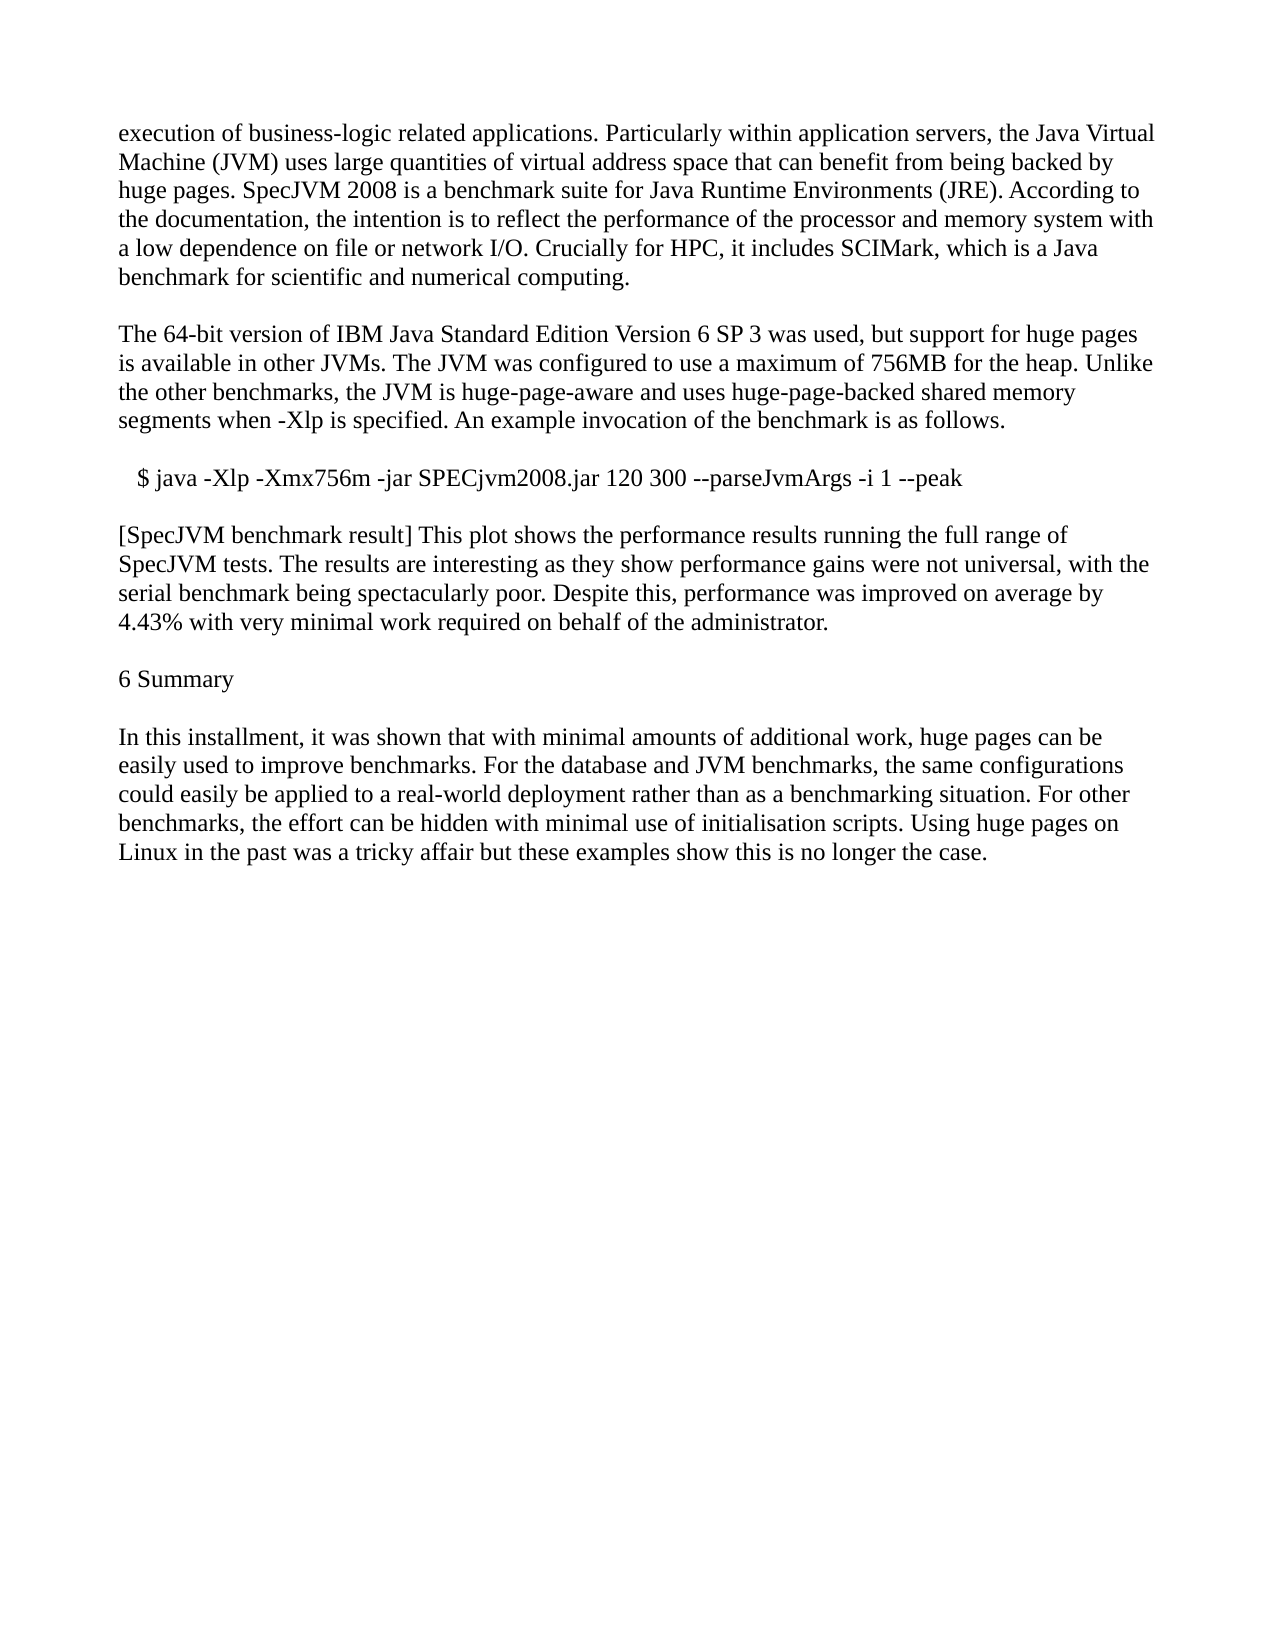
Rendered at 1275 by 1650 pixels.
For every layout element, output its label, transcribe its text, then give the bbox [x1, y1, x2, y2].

text [SpecJVM benchmark result] This plot shows the performance results running the full range of SpecJVM tests. The results are interesting as they show performance gains were not universal, with the serial benchmark being spectacularly poor. Despite this, performance was improved on average by 4.43% with very minimal work required on behalf of the administrator. [118, 521, 1157, 636]
text The 64-bit version of IBM Java Standard Edition Version 6 SP 3 was used, but support for huge pages is available in other JVMs. The JVM was configured to use a maximum of 756MB for the heap. Unlike the other benchmarks, the JVM is huge-page-aware and uses huge-page-backed shared memory segments when -Xlp is specified. An example invocation of the benchmark is as follows. [118, 319, 1157, 434]
text $ java -Xlp -Xmx756m -jar SPECjvm2008.jar 120 300 --parseJvmArgs -i 1 --peak [118, 463, 1157, 492]
text execution of business-logic related applications. Particularly within application servers, the Java Virtual Machine (JVM) uses large quantities of virtual address space that can benefit from being backed by huge pages. SpecJVM 2008 is a benchmark suite for Java Runtime Environments (JRE). According to the documentation, the intention is to reflect the performance of the processor and memory system with a low dependence on file or network I/O. Crucially for HPC, it includes SCIMark, which is a Java benchmark for scientific and numerical computing. [118, 118, 1157, 291]
text In this installment, it was shown that with minimal amounts of additional work, huge pages can be easily used to improve benchmarks. For the database and JVM benchmarks, the same configurations could easily be applied to a real-world deployment rather than as a benchmarking situation. For other benchmarks, the effort can be hidden with minimal use of initialisation scripts. Using huge pages on Linux in the past was a tricky affair but these examples show this is no longer the case. [118, 722, 1157, 866]
text 6 Summary [118, 664, 1157, 693]
